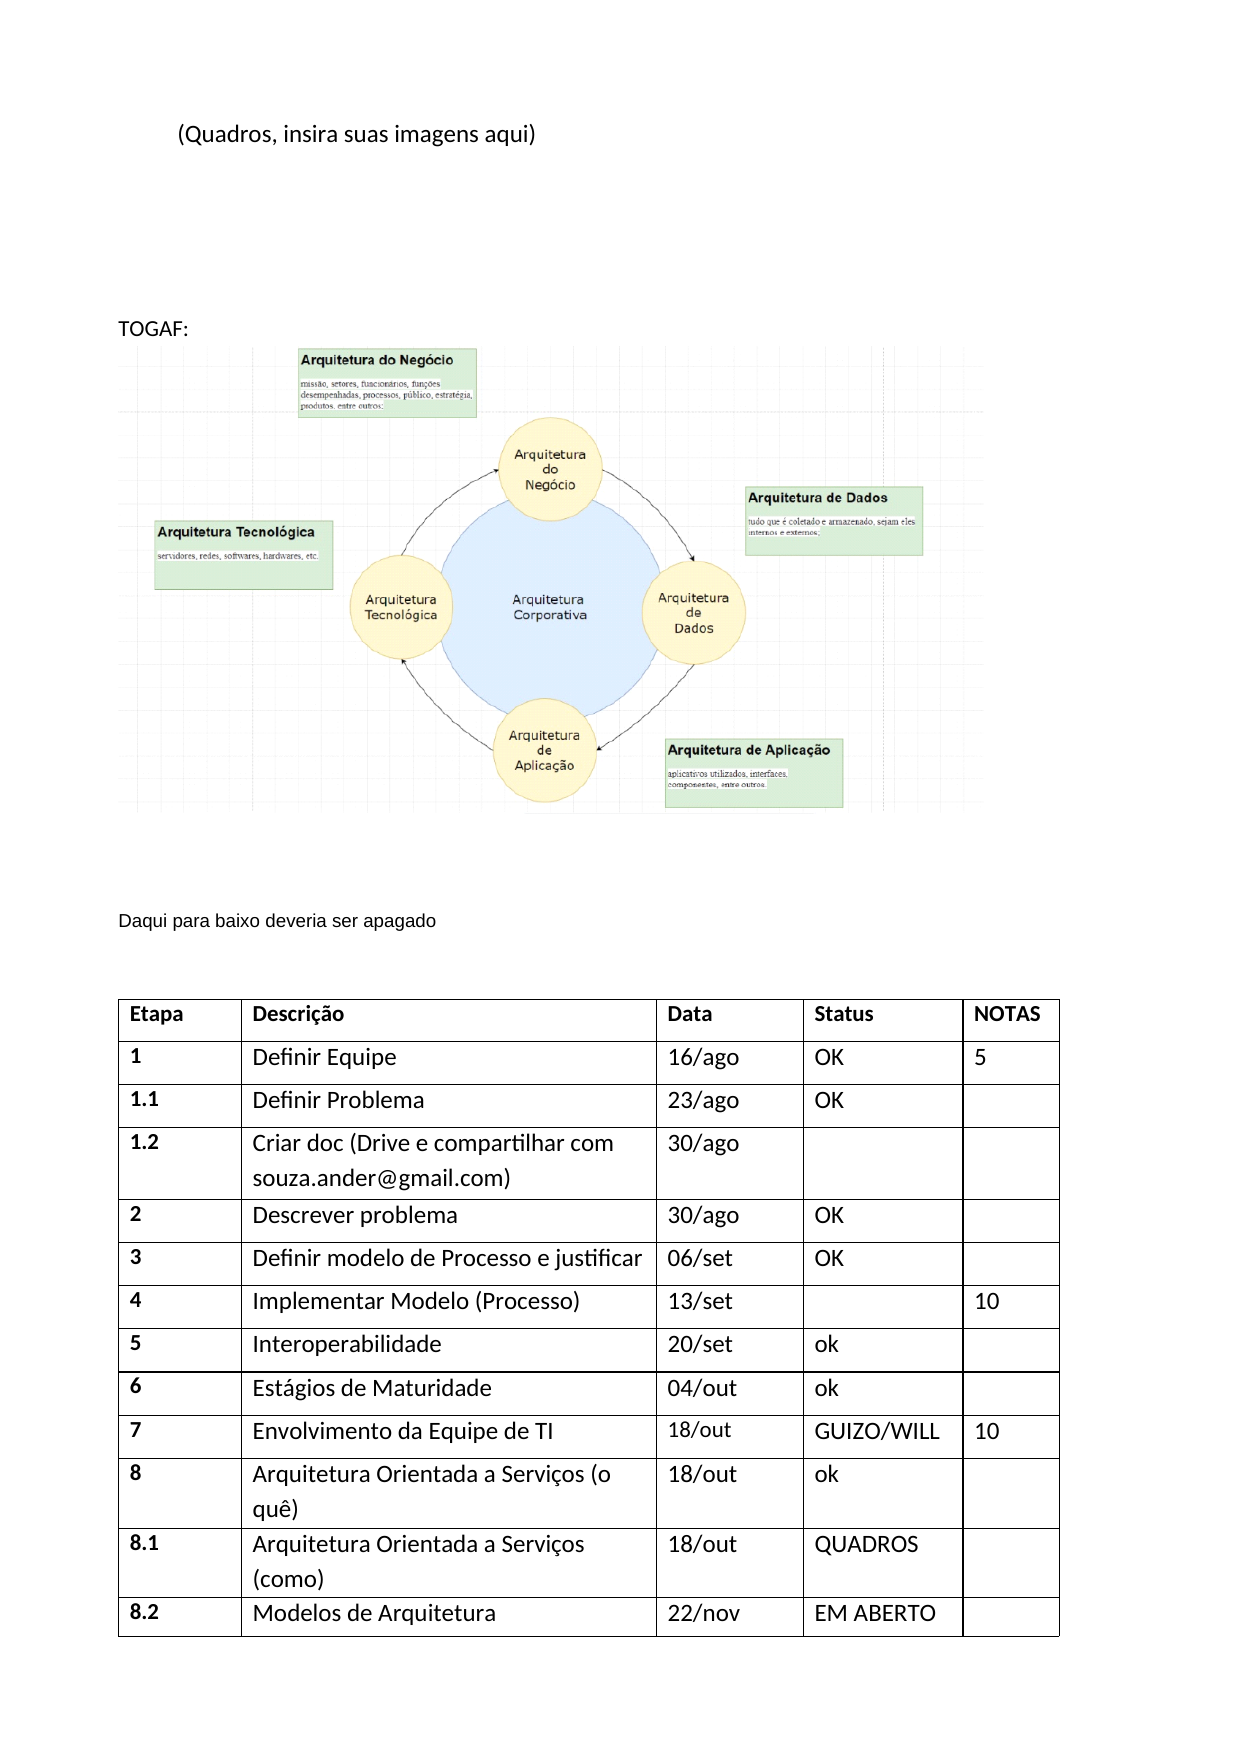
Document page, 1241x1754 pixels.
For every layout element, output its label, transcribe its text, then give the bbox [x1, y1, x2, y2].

table_cell [964, 1200, 1059, 1242]
table_cell Criar doc (Drive e compartilhar com souza.ander@gmail.com) [242, 1128, 656, 1199]
table_cell 6 [119, 1373, 241, 1415]
table_cell 18/out [657, 1459, 803, 1528]
table_cell Modelos de Arquitetura [242, 1598, 656, 1636]
table_cell Arquitetura Orientada a Serviços (o quê) [242, 1459, 656, 1528]
table_cell Arquitetura Orientada a Serviços (como) [242, 1529, 656, 1597]
table_cell 10 [964, 1286, 1059, 1328]
table_cell 8 [119, 1459, 241, 1528]
table_cell 2 [119, 1200, 241, 1242]
table_cell [964, 1243, 1059, 1285]
table_cell Envolvimento da Equipe de TI [242, 1416, 656, 1458]
text Daqui para baixo deveria ser apagado [118, 910, 1122, 932]
table_cell 1.2 [119, 1128, 241, 1199]
table_cell [964, 1598, 1059, 1636]
table_cell 04/out [657, 1373, 803, 1415]
table_cell OK [804, 1042, 962, 1084]
table_cell Estágios de Maturidade [242, 1373, 656, 1415]
text (Quadros, insira suas imagens aqui) [118, 118, 1122, 149]
table_cell ok [804, 1459, 962, 1528]
table_header Descrição [242, 1000, 656, 1041]
table_cell 5 [119, 1329, 241, 1371]
table_cell 23/ago [657, 1085, 803, 1127]
table_cell EM ABERTO [804, 1598, 962, 1636]
table_cell 10 [964, 1416, 1059, 1458]
table_cell 8.1 [119, 1529, 241, 1597]
table_cell 18/out [657, 1529, 803, 1597]
table_cell 1 [119, 1042, 241, 1084]
table_cell 8.2 [119, 1598, 241, 1636]
table_cell 20/set [657, 1329, 803, 1371]
table_cell Descrever problema [242, 1200, 656, 1242]
table_cell 22/nov [657, 1598, 803, 1636]
table_cell 13/set [657, 1286, 803, 1328]
table_cell 4 [119, 1286, 241, 1328]
table_cell [964, 1529, 1059, 1597]
table_cell [964, 1085, 1059, 1127]
table_cell [964, 1459, 1059, 1528]
table_cell GUIZO/WILL [804, 1416, 962, 1458]
table_cell Interoperabilidade [242, 1329, 656, 1371]
table_cell Definir Equipe [242, 1042, 656, 1084]
table_cell QUADROS [804, 1529, 962, 1597]
table_cell 7 [119, 1416, 241, 1458]
table_cell [964, 1329, 1059, 1371]
table_cell 06/set [657, 1243, 803, 1285]
table_cell OK [804, 1085, 962, 1127]
table_cell 5 [964, 1042, 1059, 1084]
table_cell Definir Problema [242, 1085, 656, 1127]
table_cell OK [804, 1243, 962, 1285]
table_cell [964, 1128, 1059, 1199]
table_cell ok [804, 1373, 962, 1415]
table_cell 18/out [657, 1416, 803, 1458]
table_cell 16/ago [657, 1042, 803, 1084]
table_header Status [804, 1000, 962, 1041]
table_cell [804, 1128, 962, 1199]
table_cell 3 [119, 1243, 241, 1285]
table_header Etapa [119, 1000, 241, 1041]
table_cell OK [804, 1200, 962, 1242]
table_cell 30/ago [657, 1200, 803, 1242]
table_cell Definir modelo de Processo e justificar [242, 1243, 656, 1285]
table_cell 1.1 [119, 1085, 241, 1127]
table_header NOTAS [964, 1000, 1059, 1041]
table_cell [804, 1286, 962, 1328]
table_cell [964, 1373, 1059, 1415]
table_cell ok [804, 1329, 962, 1371]
text TOGAF: [118, 314, 1122, 342]
table_cell 30/ago [657, 1128, 803, 1199]
table_header Data [657, 1000, 803, 1041]
table_cell Implementar Modelo (Processo) [242, 1286, 656, 1328]
